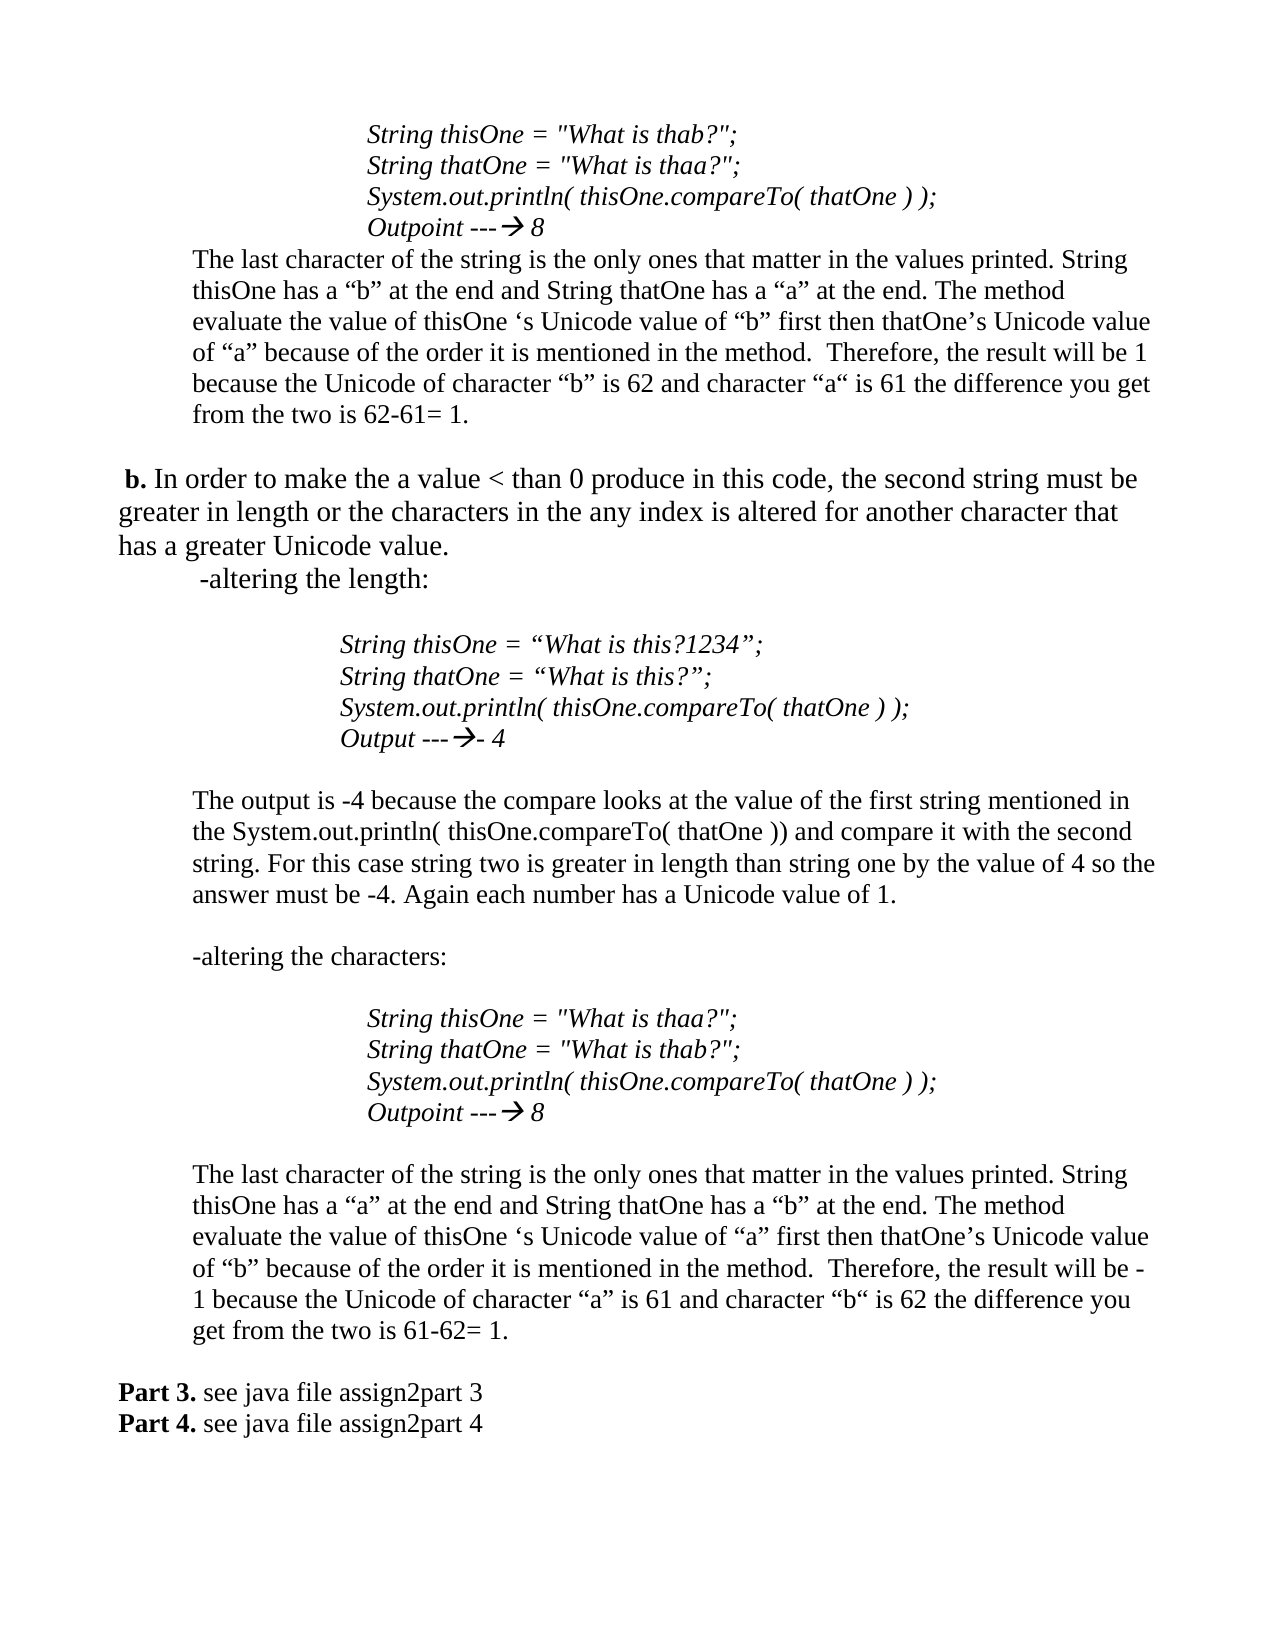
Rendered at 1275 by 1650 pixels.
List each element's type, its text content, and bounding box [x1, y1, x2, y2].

text Output ---- 4 [340, 722, 1157, 753]
text Outpoint --- 8 [340, 212, 1157, 243]
text The last character of the string is the only ones that matter in the values printed. String thisOne has a “a” at the end and String thatOne has a “b” at the end. The method evaluate the value of thisOne ‘s Unicode value of “a” first then thatOne’s Unicode value of “b” because of the order it is mentioned in the method. Therefore, the result will be -1 because the Unicode of character “a” is 61 and character “b“ is 62 the difference you get from the two is 61-62= 1. [192, 1158, 1157, 1345]
text System.out.println( thisOne.compareTo( thatOne ) ); [340, 180, 1157, 212]
text The last character of the string is the only ones that matter in the values printed. String thisOne has a “b” at the end and String thatOne has a “a” at the end. The method evaluate the value of thisOne ‘s Unicode value of “b” first then thatOne’s Unicode value of “a” because of the order it is mentioned in the method. Therefore, the result will be 1 because the Unicode of character “b” is 62 and character “a“ is 61 the difference you get from the two is 62-61= 1. [192, 243, 1157, 430]
text String thisOne = “What is this?1234”; [340, 628, 1157, 660]
text b. In order to make the a value < than 0 produce in this code, the second string must be greater in length or the characters in the any index is altered for another character that has a greater Unicode value. [118, 461, 1157, 561]
text -altering the characters: [192, 940, 1157, 971]
text Part 3. see java file assign2part 3 [118, 1376, 1157, 1407]
text -altering the length: [118, 561, 1157, 595]
text String thisOne = "What is thab?"; [340, 118, 1157, 149]
text The output is -4 because the compare looks at the value of the first string mentioned in the System.out.println( thisOne.compareTo( thatOne )) and compare it with the second string. For this case string two is greater in length than string one by the value of 4 so the answer must be -4. Again each number has a Unicode value of 1. [192, 784, 1157, 909]
text System.out.println( thisOne.compareTo( thatOne ) ); [340, 1065, 1157, 1096]
text String thatOne = "What is thab?"; [340, 1033, 1157, 1065]
text Part 4. see java file assign2part 4 [118, 1407, 1157, 1438]
text String thatOne = "What is thaa?"; [340, 149, 1157, 180]
text Outpoint --- 8 [340, 1096, 1157, 1127]
text String thisOne = "What is thaa?"; [340, 1002, 1157, 1033]
text System.out.println( thisOne.compareTo( thatOne ) ); [340, 691, 1157, 722]
text String thatOne = “What is this?”; [340, 660, 1157, 691]
